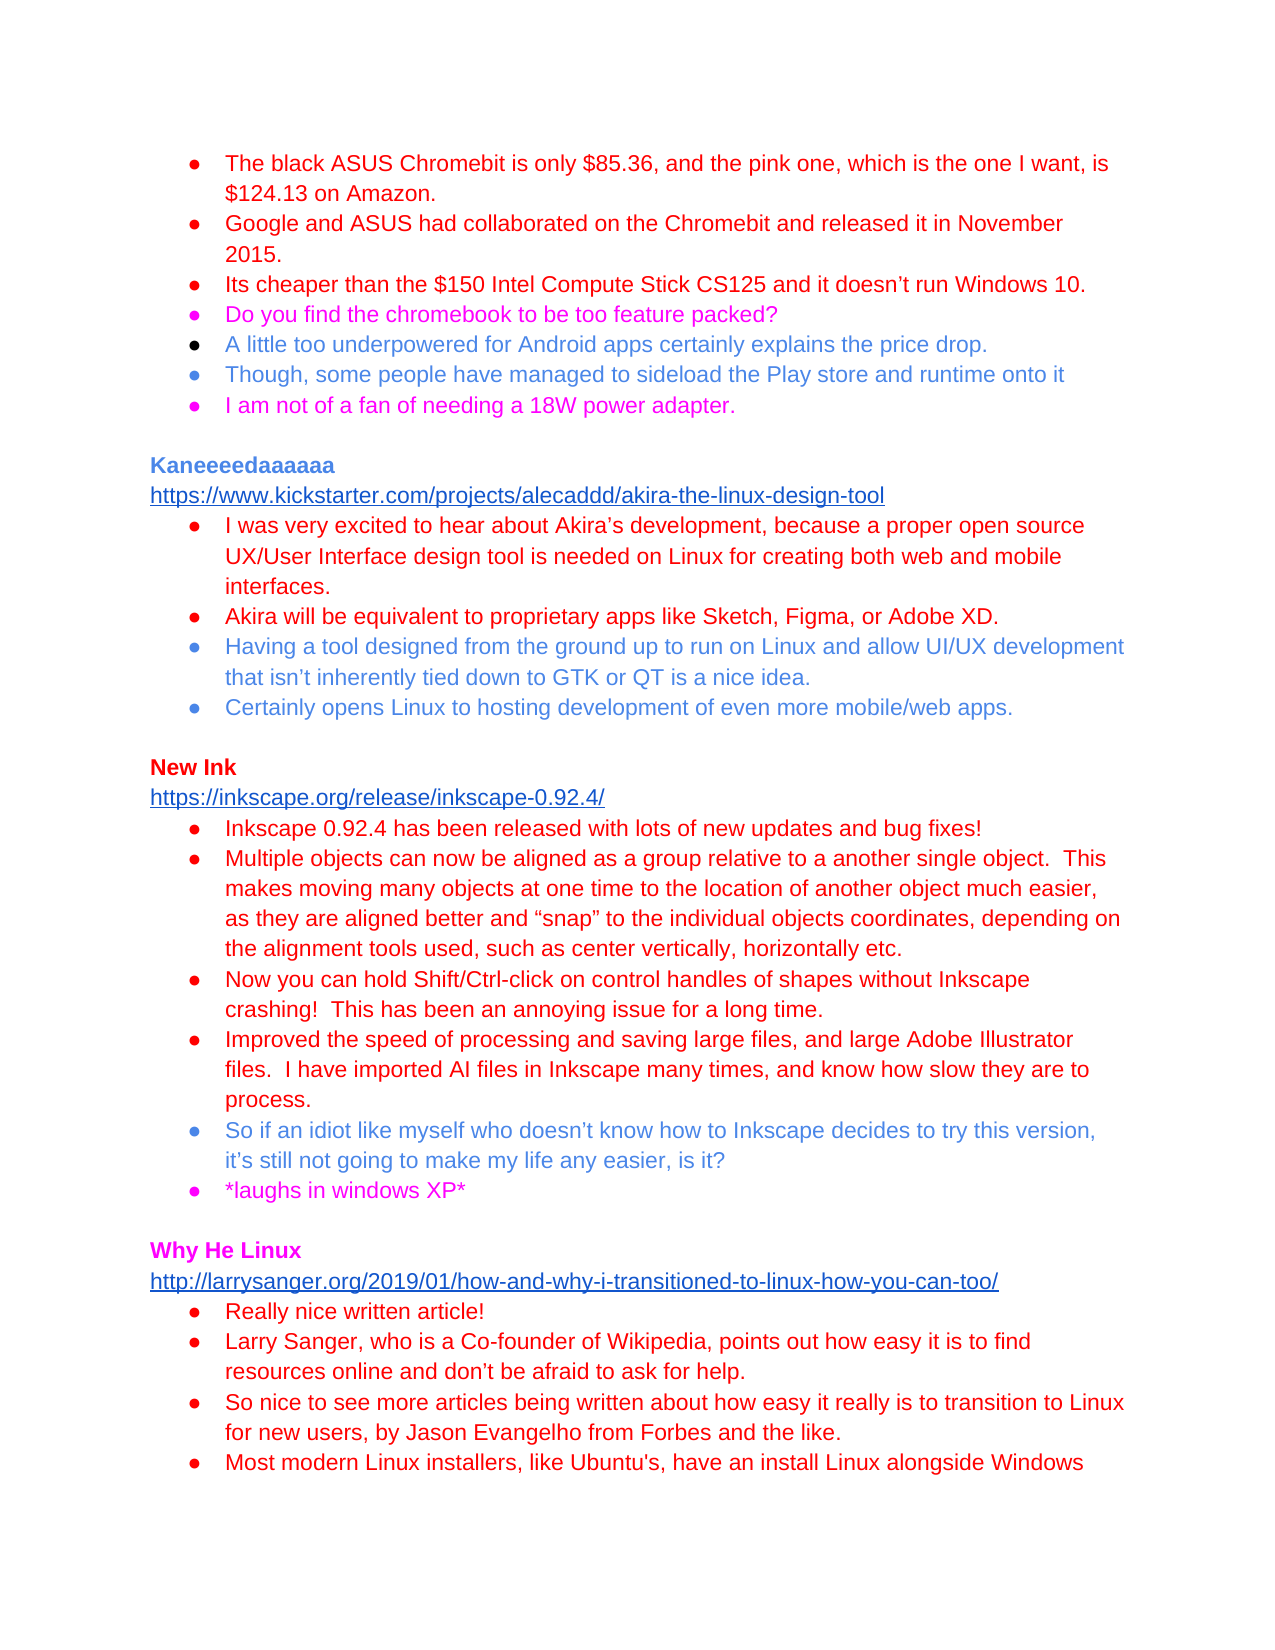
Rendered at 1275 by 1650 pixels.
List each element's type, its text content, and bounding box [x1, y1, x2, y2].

list *laughs in windows XP* [187, 1177, 1125, 1203]
text Kaneeeedaaaaaa [150, 452, 1125, 478]
list Having a tool designed from the ground up to run on Linux and allow UI/UX development that isn’t inherently tied down to GTK or QT is a nice idea. [187, 633, 1125, 690]
list Improved the speed of processing and saving large files, and large Adobe Illustrator files. I have imported AI files in Inkscape many times, and know how slow they are to process. [187, 1026, 1125, 1113]
list Do you find the chromebook to be too feature packed? [187, 301, 1125, 327]
list Larry Sanger, who is a Co-founder of Wikipedia, points out how easy it is to find resources online and don’t be afraid to ask for help. [187, 1328, 1125, 1385]
list I am not of a fan of needing a 18W power adapter. [187, 392, 1125, 418]
list A little too underpowered for Android apps certainly explains the price drop. [187, 331, 1125, 358]
list Really nice written article! [187, 1298, 1125, 1324]
list Now you can hold Shift/Ctrl-click on control handles of shapes without Inkscape crashing! This has been an annoying issue for a long time. [187, 966, 1125, 1022]
list Its cheaper than the $150 Intel Compute Stick CS125 and it doesn’t run Windows 10. [187, 271, 1125, 297]
list So nice to see more articles being written about how easy it really is to transition to Linux for new users, by Jason Evangelho from Forbes and the like. [187, 1388, 1125, 1445]
text http://larrysanger.org/2019/01/how-and-why-i-transitioned-to-linux-how-you-can-too/ [150, 1268, 1125, 1294]
list Certainly opens Linux to hosting development of even more mobile/web apps. [187, 694, 1125, 720]
list Inkscape 0.92.4 has been released with lots of new updates and bug fixes! [187, 814, 1125, 841]
text Why He Linux [150, 1237, 1125, 1264]
text https://www.kickstarter.com/projects/alecaddd/akira-the-linux-design-tool [150, 482, 1125, 509]
list Though, some people have managed to sideload the Play store and runtime onto it [187, 361, 1125, 388]
text https://inkscape.org/release/inkscape-0.92.4/ [150, 784, 1125, 811]
list So if an idiot like myself who doesn’t know how to Inkscape decides to try this version, it’s still not going to make my life any easier, is it? [187, 1117, 1125, 1173]
list I was very excited to hear about Akira’s development, because a proper open source UX/User Interface design tool is needed on Linux for creating both web and mobile interfaces. [187, 512, 1125, 599]
list The black ASUS Chromebit is only $85.36, and the pink one, which is the one I want, is $124.13 on Amazon. [187, 150, 1125, 207]
list Google and ASUS had collaborated on the Chromebit and released it in November 2015. [187, 210, 1125, 267]
list Akira will be equivalent to proprietary apps like Sketch, Figma, or Adobe XD. [187, 603, 1125, 629]
text New Ink [150, 754, 1125, 781]
list Most modern Linux installers, like Ubuntu's, have an install Linux alongside Windows [187, 1449, 1125, 1475]
list Multiple objects can now be aligned as a group relative to a another single object. This makes moving many objects at one time to the location of another object much easier, as they are aligned better and “snap” to the individual objects coordinates, depending on the alignment tools used, such as center vertically, horizontally etc. [187, 845, 1125, 962]
